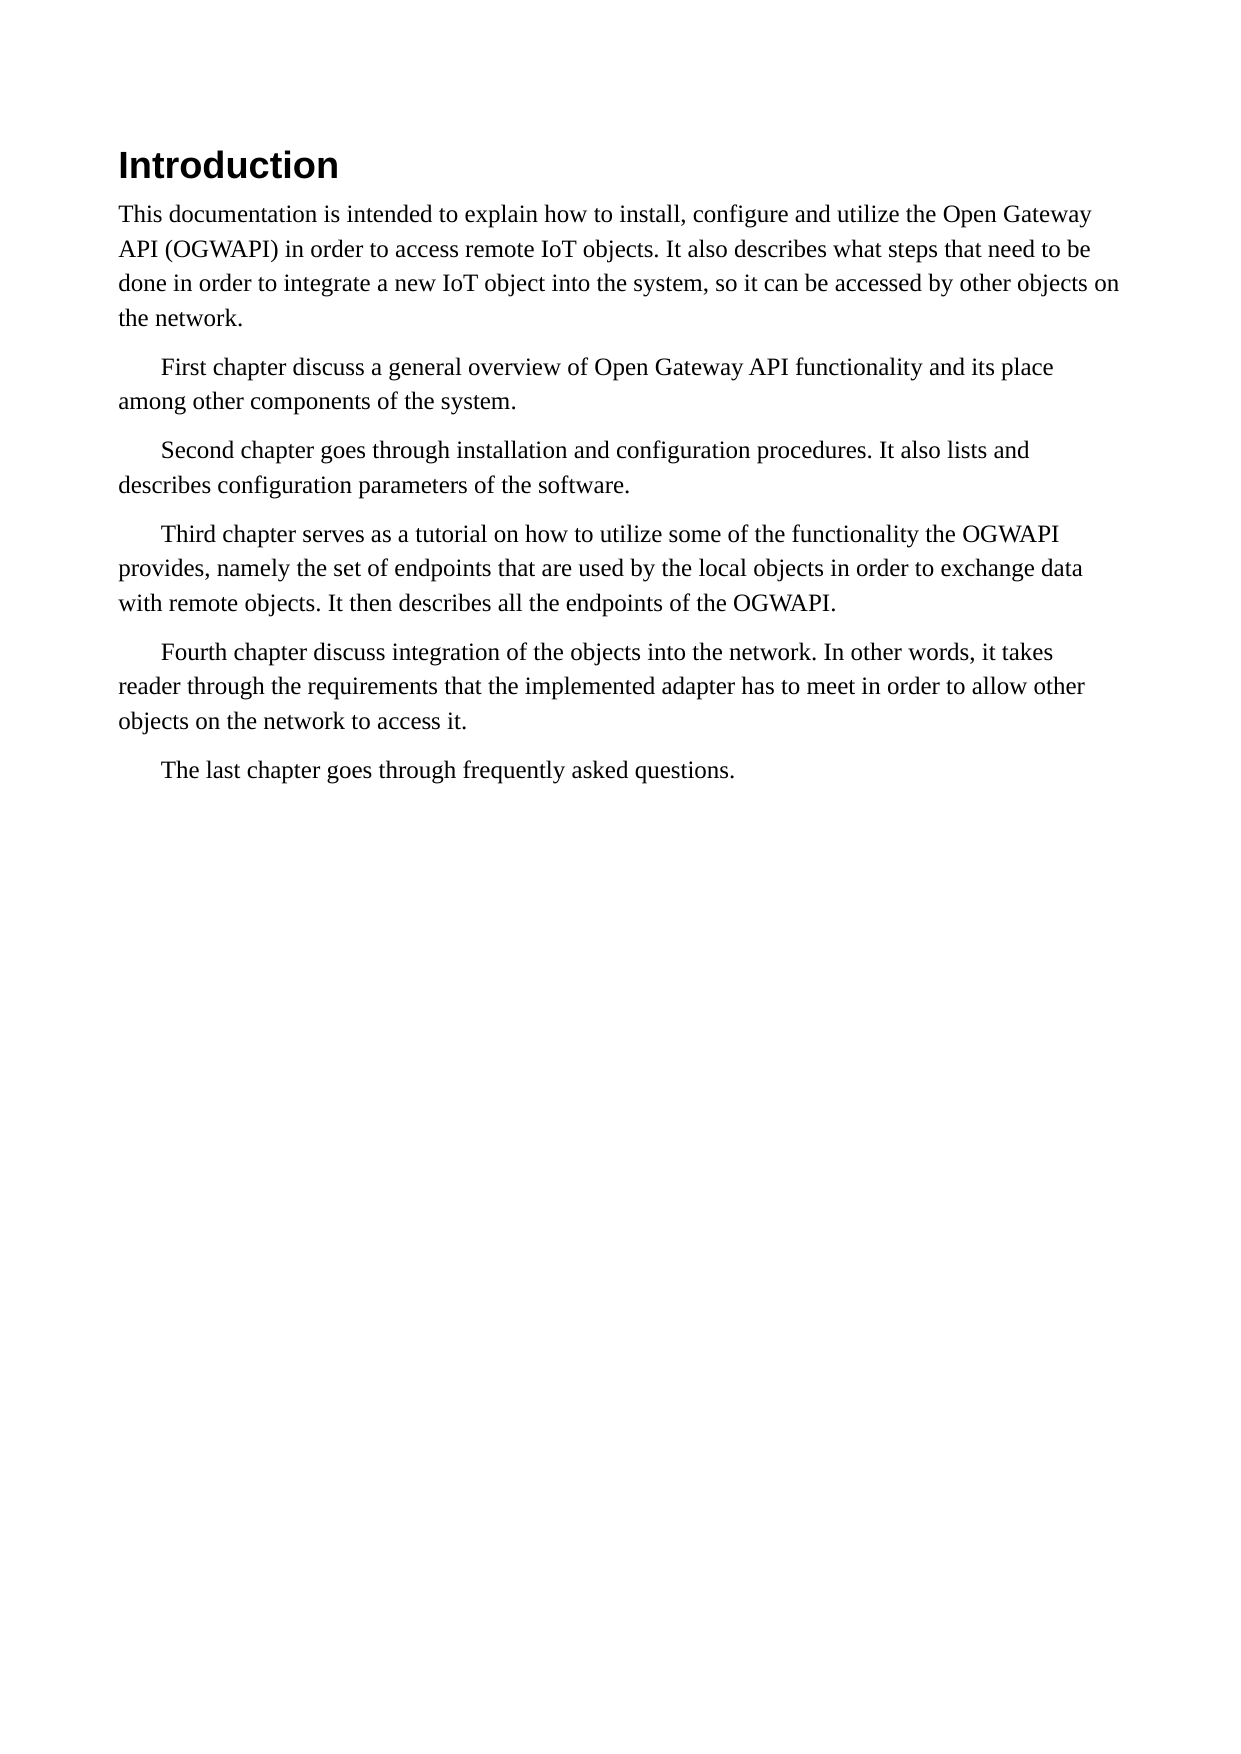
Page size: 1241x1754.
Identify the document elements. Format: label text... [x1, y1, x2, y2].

text Fourth chapter discuss integration of the objects into the network. In other words, it takes reader through the requirements that the implemented adapter has to meet in order to allow other objects on the network to access it. [118, 637, 1122, 734]
text First chapter discuss a general overview of Open Gateway API functionality and its place among other components of the system. [118, 352, 1122, 415]
subtitle Introduction [118, 143, 1122, 187]
text This documentation is intended to explain how to install, configure and utilize the Open Gateway API (OGWAPI) in order to access remote IoT objects. It also describes what steps that need to be done in order to integrate a new IoT object into the system, so it can be accessed by other objects on the network. [118, 199, 1122, 331]
text The last chapter goes through frequently asked questions. [118, 755, 1122, 784]
text Third chapter serves as a tutorial on how to utilize some of the functionality the OGWAPI provides, namely the set of endpoints that are used by the local objects in order to exchange data with remote objects. It then describes all the endpoints of the OGWAPI. [118, 519, 1122, 617]
text Second chapter goes through installation and configuration procedures. It also lists and describes configuration parameters of the software. [118, 435, 1122, 498]
